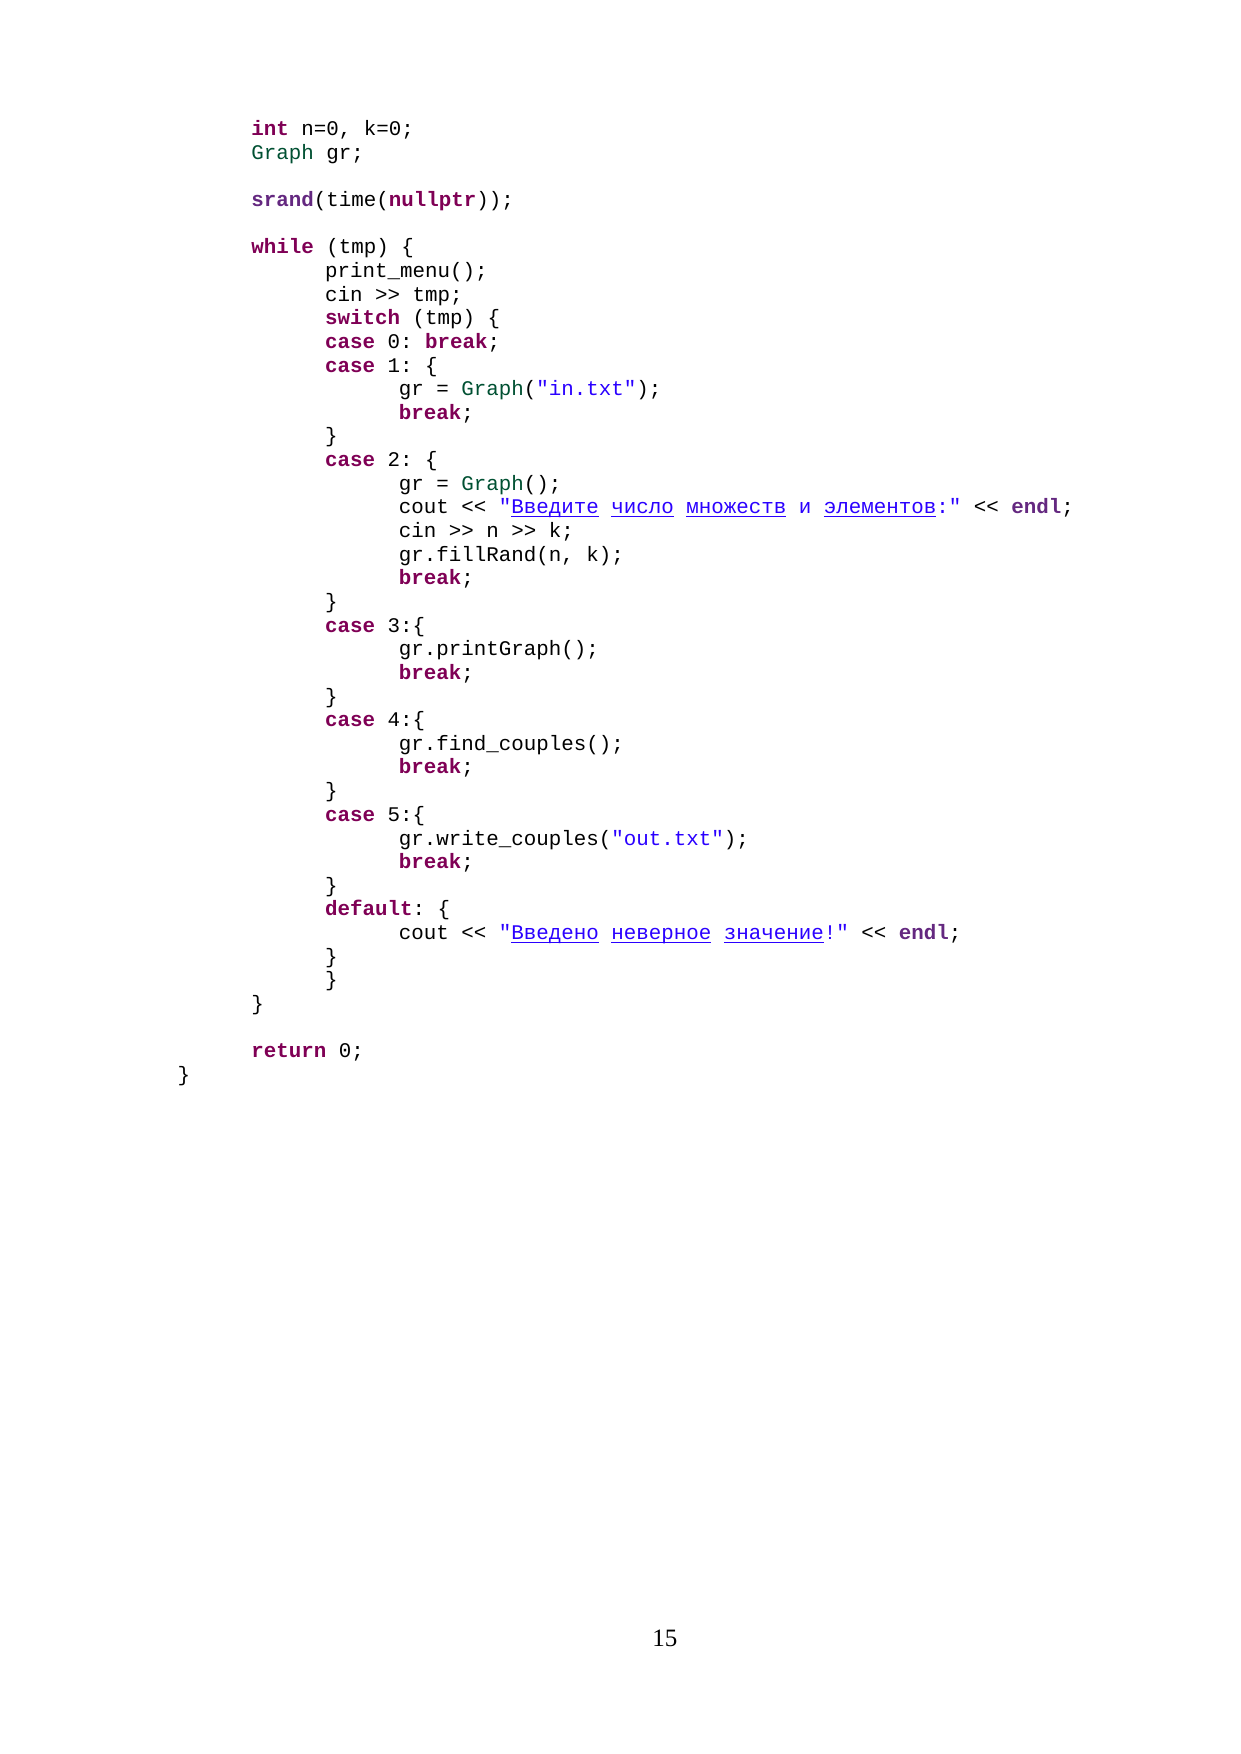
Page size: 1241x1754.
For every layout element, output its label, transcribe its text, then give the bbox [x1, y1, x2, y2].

text break; [177, 402, 1152, 426]
text case 0: break; [177, 331, 1152, 354]
text switch (tmp) { [177, 307, 1152, 331]
text case 4:{ [177, 709, 1152, 733]
text cout << "Введено неверное значение!" << endl; [177, 922, 1152, 946]
text } [177, 686, 1152, 709]
text } [177, 993, 1152, 1017]
text Graph gr; [177, 142, 1152, 165]
text cin >> n >> k; [177, 520, 1152, 544]
text } [177, 1064, 1152, 1088]
text } [177, 591, 1152, 615]
text int n=0, k=0; [177, 118, 1152, 142]
text case 2: { [177, 449, 1152, 473]
text cin >> tmp; [177, 284, 1152, 307]
text break; [177, 757, 1152, 780]
text cout << "Введите число множеств и элементов:" << endl; [177, 496, 1152, 520]
text gr.printGraph(); [177, 638, 1152, 662]
text gr.fillRand(n, k); [177, 544, 1152, 567]
text gr.write_couples("out.txt"); [177, 827, 1152, 851]
text default: { [177, 898, 1152, 922]
text break; [177, 851, 1152, 875]
text gr.find_couples(); [177, 733, 1152, 757]
text case 3:{ [177, 615, 1152, 638]
text case 1: { [177, 354, 1152, 378]
text print_menu(); [177, 260, 1152, 284]
text gr = Graph(); [177, 473, 1152, 496]
text break; [177, 662, 1152, 686]
text srand(time(nullptr)); [177, 189, 1152, 213]
text } [177, 780, 1152, 804]
text } [177, 875, 1152, 898]
text return 0; [177, 1040, 1152, 1064]
text } [177, 946, 1152, 969]
text break; [177, 567, 1152, 591]
text case 5:{ [177, 804, 1152, 827]
text } [177, 969, 1152, 993]
text gr = Graph("in.txt"); [177, 378, 1152, 402]
text } [177, 426, 1152, 449]
text while (tmp) { [177, 236, 1152, 260]
